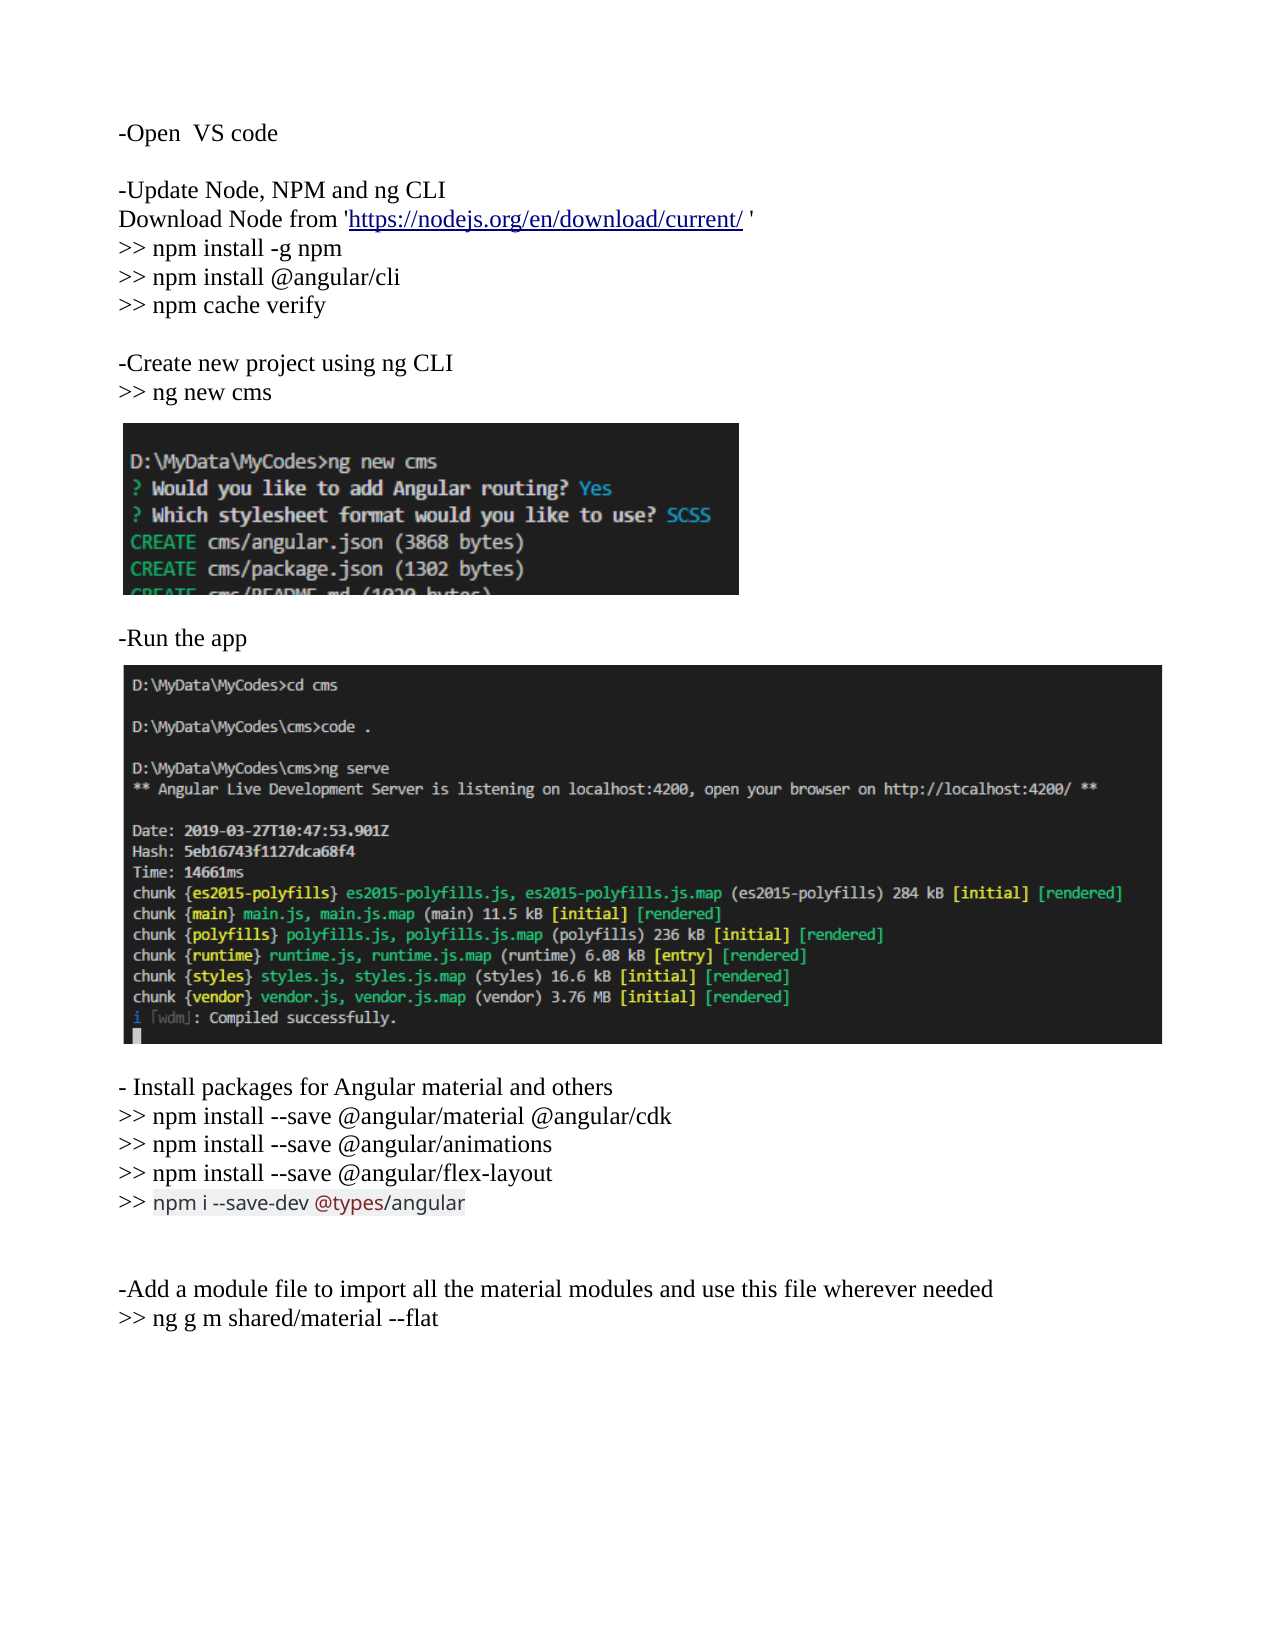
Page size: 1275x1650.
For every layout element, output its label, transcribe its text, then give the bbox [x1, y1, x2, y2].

picture [123, 423, 739, 595]
text -Run the app [118, 623, 1157, 652]
picture [123, 665, 1163, 1044]
text >> ng new cms [118, 377, 1157, 406]
text - Install packages for Angular material and others [118, 1072, 1157, 1101]
text Download Node from 'https://nodejs.org/en/download/current/ ' >> npm install -g npm [118, 204, 1157, 262]
text >> ng g m shared/material --flat [118, 1303, 1157, 1331]
text -Add a module file to import all the material modules and use this file wherever needed [118, 1274, 1157, 1303]
text -Update Node, NPM and ng CLI [118, 147, 1157, 204]
text -Open VS code [118, 118, 1157, 147]
text >> npm install @angular/cli >> npm cache verify -Create new project using ng CLI [118, 262, 1157, 377]
text >> npm install --save @angular/material @angular/cdk >> npm install --save @angular/animations >> npm install --save @angular/flex-layout [118, 1101, 1157, 1187]
text >> npm i --save-dev @types/angular [118, 1187, 1157, 1216]
